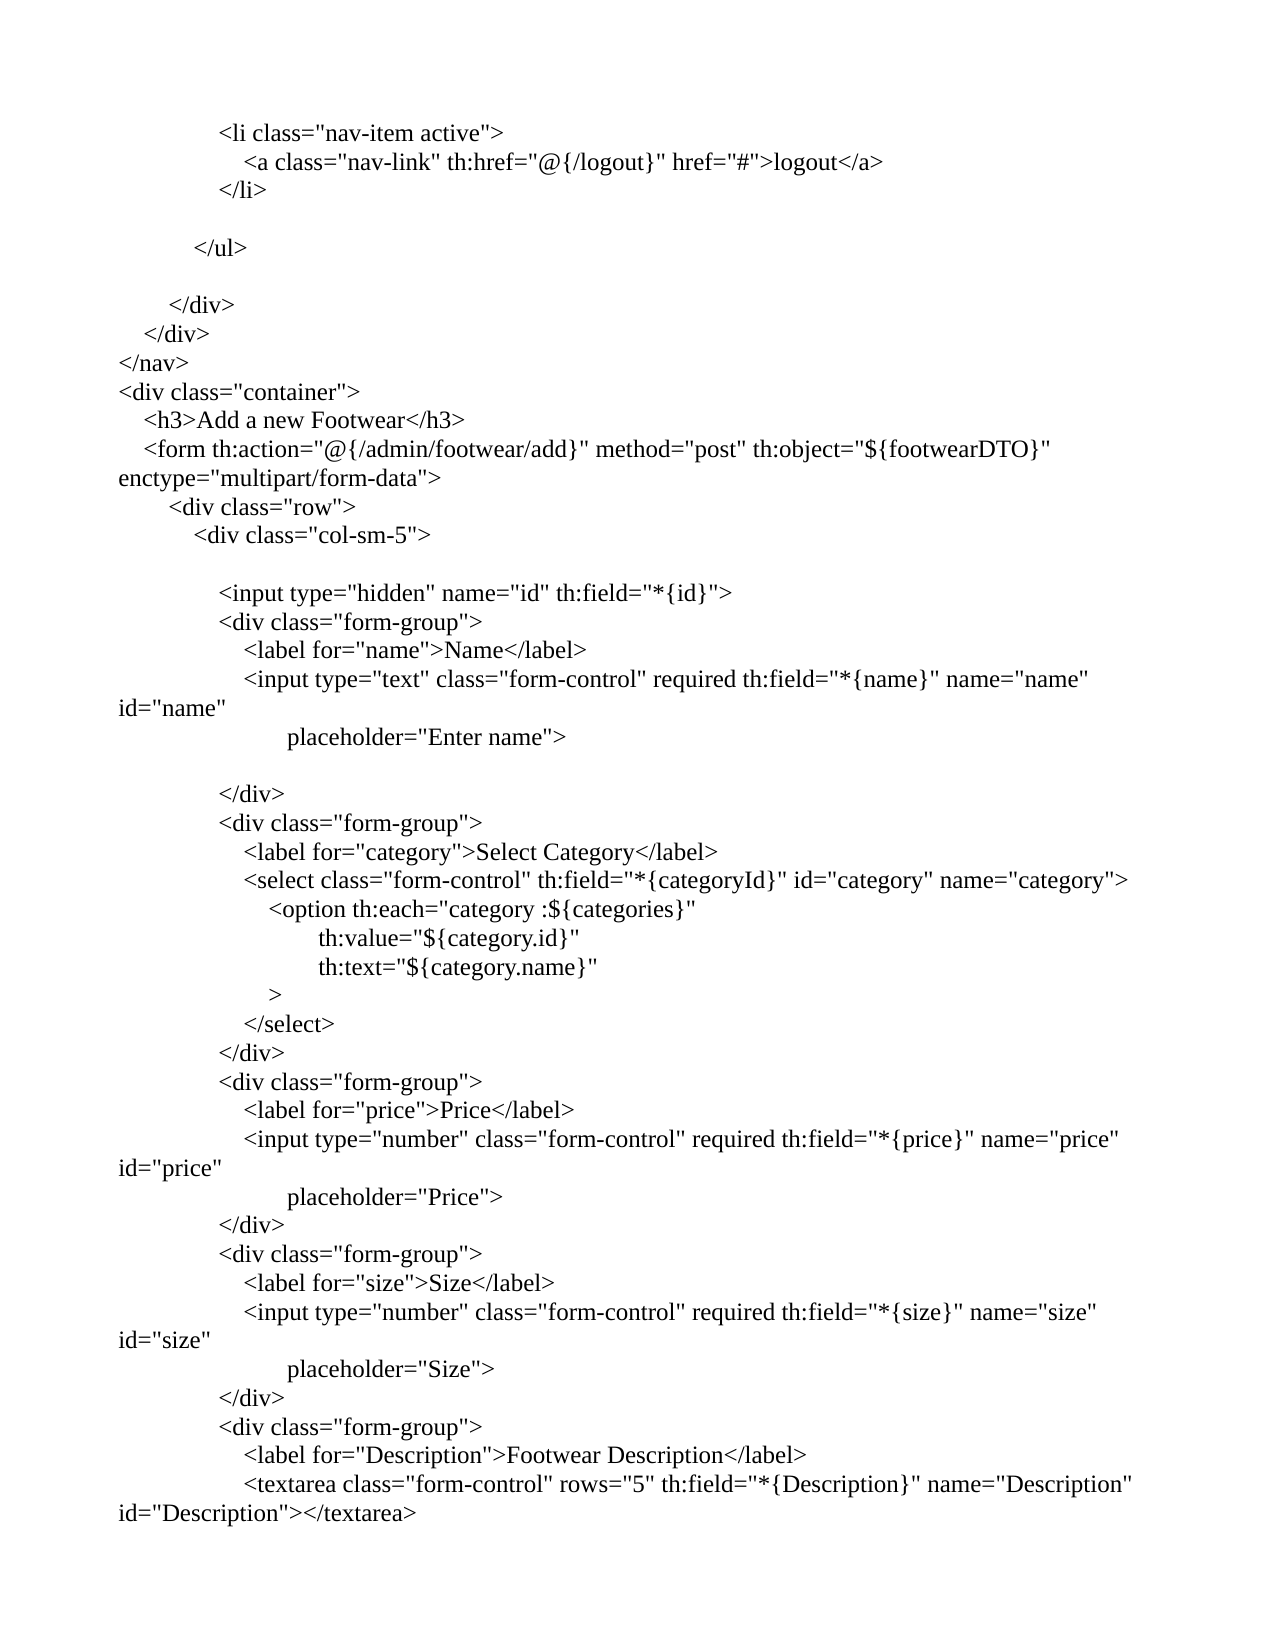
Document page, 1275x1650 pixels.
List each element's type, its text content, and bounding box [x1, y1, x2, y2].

text </div> [118, 779, 1157, 808]
text <div class="form-group"> [118, 1412, 1157, 1441]
text </li> [118, 176, 1157, 204]
text </div> [118, 1038, 1157, 1067]
text th:value="${category.id}" [118, 923, 1157, 952]
text <div class="form-group"> [118, 607, 1157, 636]
text </nav> [118, 348, 1157, 377]
text <label for="Description">Footwear Description</label> [118, 1441, 1157, 1469]
text <div class="form-group"> [118, 808, 1157, 837]
text </ul> [118, 233, 1157, 262]
text <div class="container"> [118, 377, 1157, 406]
text <label for="price">Price</label> [118, 1096, 1157, 1124]
text placeholder="Enter name"> [118, 722, 1157, 751]
text <label for="size">Size</label> [118, 1268, 1157, 1297]
text placeholder="Price"> [118, 1182, 1157, 1211]
text <div class="form-group"> [118, 1067, 1157, 1096]
text > [118, 981, 1157, 1009]
text <label for="category">Select Category</label> [118, 837, 1157, 866]
text <div class="col-sm-5"> [118, 521, 1157, 549]
text <option th:each="category :${categories}" [118, 894, 1157, 923]
text <a class="nav-link" th:href="@{/logout}" href="#">logout</a> [118, 147, 1157, 176]
text </div> [118, 291, 1157, 319]
text <h3>Add a new Footwear</h3> [118, 406, 1157, 434]
text <textarea class="form-control" rows="5" th:field="*{Description}" name="Description" id="Description"></textarea> [118, 1469, 1157, 1527]
text </div> [118, 319, 1157, 348]
text <input type="number" class="form-control" required th:field="*{size}" name="size" id="size" [118, 1297, 1157, 1354]
text <select class="form-control" th:field="*{categoryId}" id="category" name="category"> [118, 866, 1157, 894]
text <label for="name">Name</label> [118, 636, 1157, 664]
text </div> [118, 1211, 1157, 1239]
text <div class="form-group"> [118, 1239, 1157, 1268]
text th:text="${category.name}" [118, 952, 1157, 981]
text placeholder="Size"> [118, 1354, 1157, 1383]
text <input type="text" class="form-control" required th:field="*{name}" name="name" id="name" [118, 664, 1157, 722]
text </div> [118, 1383, 1157, 1412]
text <div class="row"> [118, 492, 1157, 521]
text </select> [118, 1009, 1157, 1038]
text <input type="hidden" name="id" th:field="*{id}"> [118, 578, 1157, 607]
text <li class="nav-item active"> [118, 118, 1157, 147]
text <input type="number" class="form-control" required th:field="*{price}" name="price" id="price" [118, 1124, 1157, 1182]
text <form th:action="@{/admin/footwear/add}" method="post" th:object="${footwearDTO}" enctype="multipart/form-data"> [118, 434, 1157, 492]
